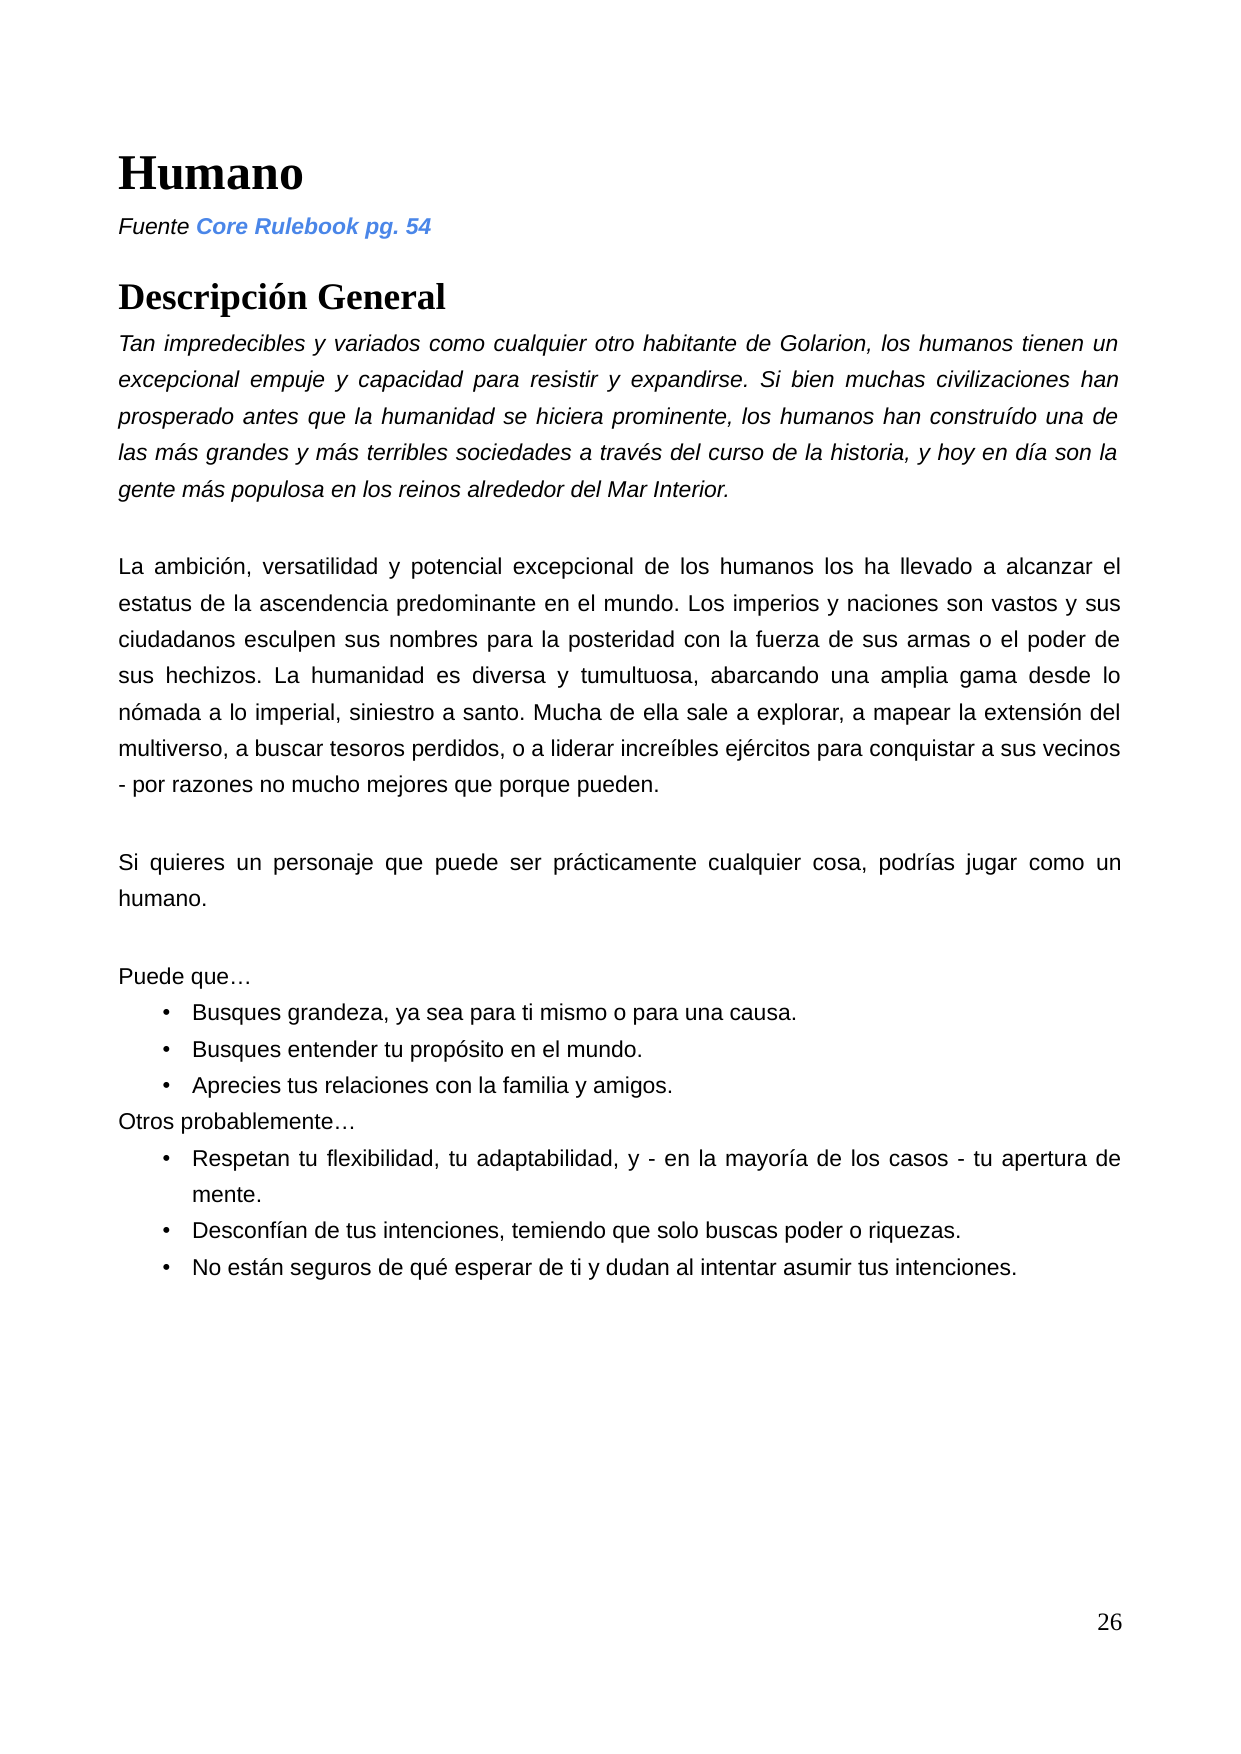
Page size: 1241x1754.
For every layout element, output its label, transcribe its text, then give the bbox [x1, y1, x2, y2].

text Otros probablemente… [118, 1108, 1122, 1134]
subtitle Descripción General [118, 274, 1122, 318]
list Respetan tu flexibilidad, tu adaptabilidad, y - en la mayoría de los casos - tu apertura de mente. [162, 1144, 1122, 1207]
text Tan impredecibles y variados como cualquier otro habitante de Golarion, los humanos tienen un excepcional empuje y capacidad para resistir y expandirse. Si bien muchas civilizaciones han prosperado antes que la humanidad se hiciera prominente, los humanos han construído una de las más grandes y más terribles sociedades a través del curso de la historia, y hoy en día son la gente más populosa en los reinos alrededor del Mar Interior. [118, 330, 1122, 502]
text La ambición, versatilidad y potencial excepcional de los humanos los ha llevado a alcanzar el estatus de la ascendencia predominante en el mundo. Los imperios y naciones son vastos y sus ciudadanos esculpen sus nombres para la posteridad con la fuerza de sus armas o el poder de sus hechizos. La humanidad es diversa y tumultuosa, abarcando una amplia gama desde lo nómada a lo imperial, siniestro a santo. Mucha de ella sale a explorar, a mapear la extensión del multiverso, a buscar tesoros perdidos, o a liderar increíbles ejércitos para conquistar a sus vecinos - por razones no mucho mejores que porque pueden. [118, 553, 1122, 798]
text Si quieres un personaje que puede ser prácticamente cualquier cosa, podrías jugar como un humano. [118, 849, 1122, 912]
list Aprecies tus relaciones con la familia y amigos. [162, 1072, 1122, 1098]
list No están seguros de qué esperar de ti y dudan al intentar asumir tus intenciones. [162, 1254, 1122, 1280]
subtitle Humano [118, 143, 1122, 201]
list Desconfían de tus intenciones, temiendo que solo buscas poder o riquezas. [162, 1217, 1122, 1244]
text Fuente Core Rulebook pg. 54 [118, 213, 1122, 239]
text Puede que… [118, 963, 1122, 989]
list Busques entender tu propósito en el mundo. [162, 1036, 1122, 1062]
list Busques grandeza, ya sea para ti mismo o para una causa. [162, 999, 1122, 1026]
